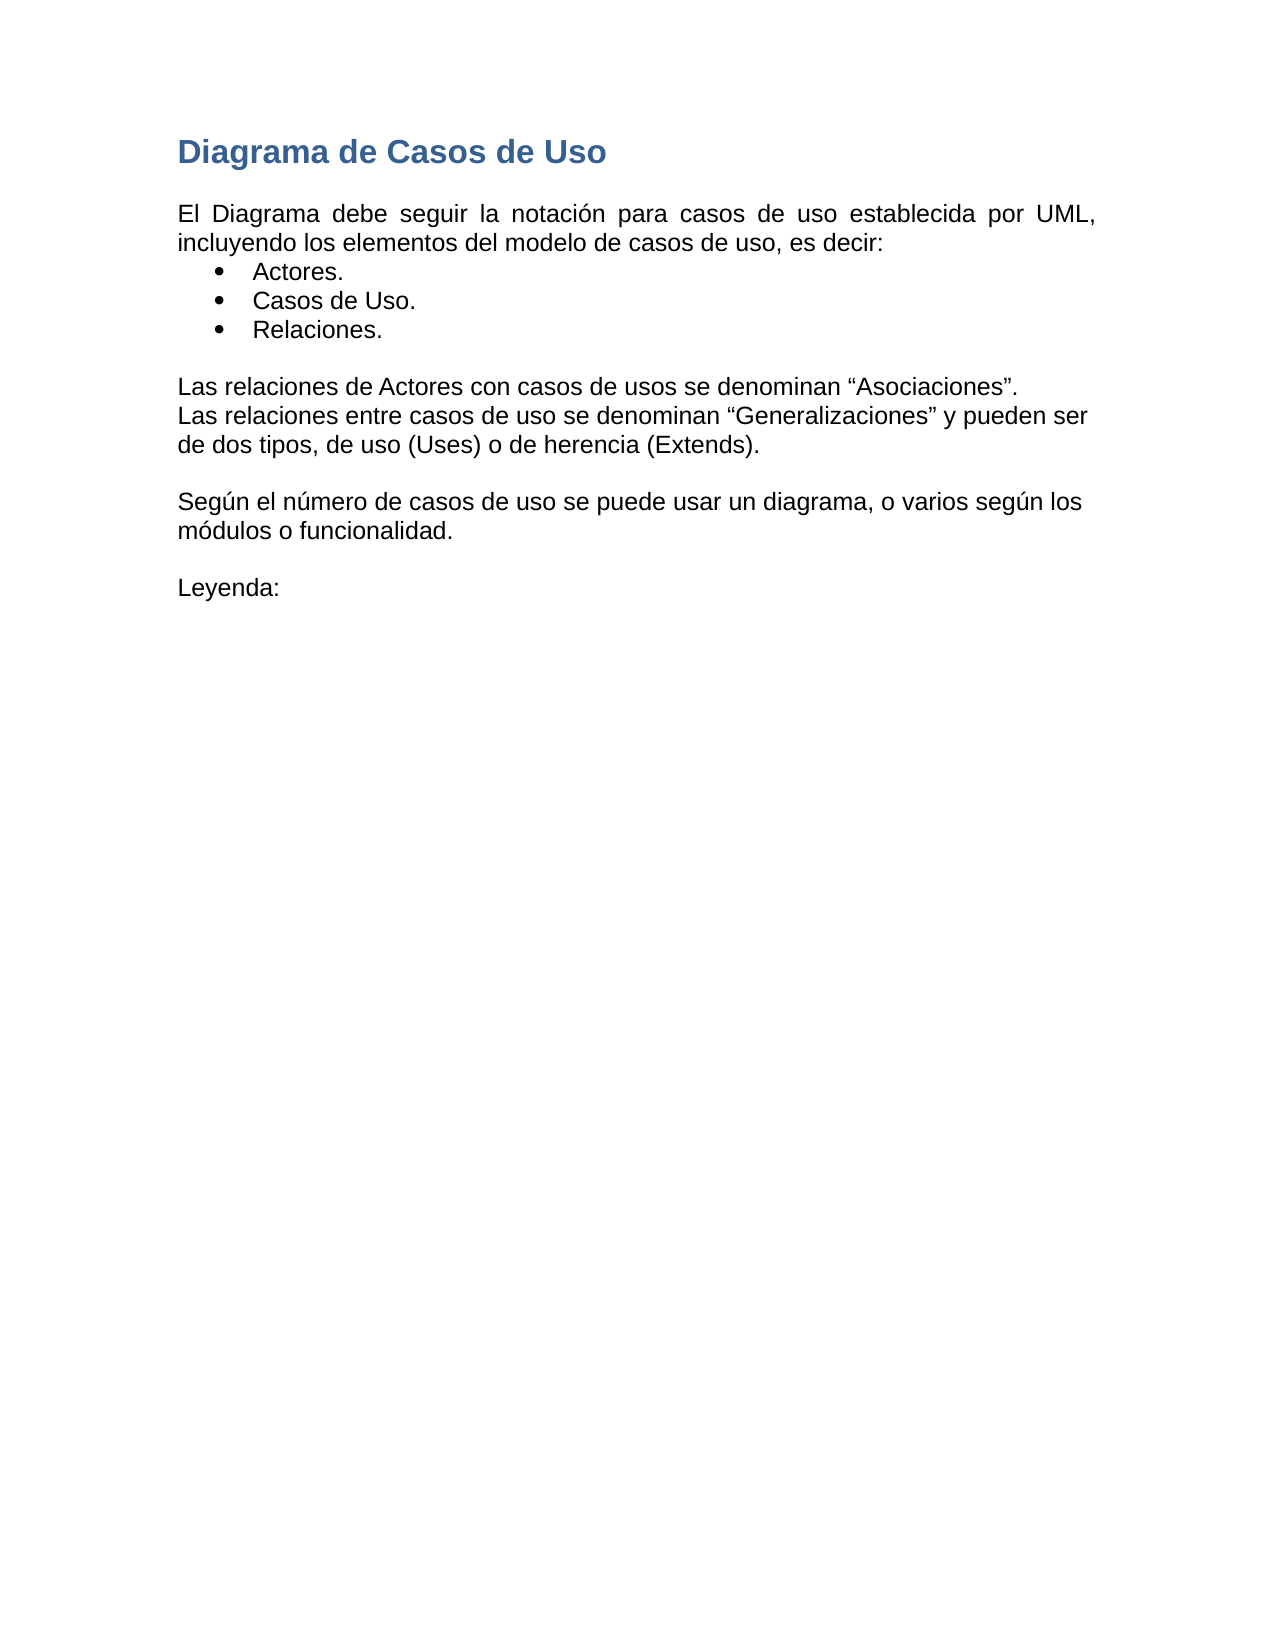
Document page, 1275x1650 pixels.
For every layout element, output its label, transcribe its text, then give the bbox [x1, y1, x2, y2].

text El Diagrama debe seguir la notación para casos de uso establecida por UML, incluyendo los elementos del modelo de casos de uso, es decir: [177, 199, 1098, 257]
text Las relaciones entre casos de uso se denominan “Generalizaciones” y pueden ser de dos tipos, de uso (Uses) o de herencia (Extends). [177, 401, 1098, 458]
text Leyenda: [177, 573, 1098, 602]
list Casos de Uso. [215, 286, 1098, 314]
subtitle Diagrama de Casos de Uso [177, 132, 1098, 170]
list Relaciones. [215, 314, 1098, 343]
text Las relaciones de Actores con casos de usos se denominan “Asociaciones”. [177, 372, 1098, 401]
text Según el número de casos de uso se puede usar un diagrama, o varios según los módulos o funcionalidad. [177, 487, 1098, 545]
list Actores. [215, 257, 1098, 286]
